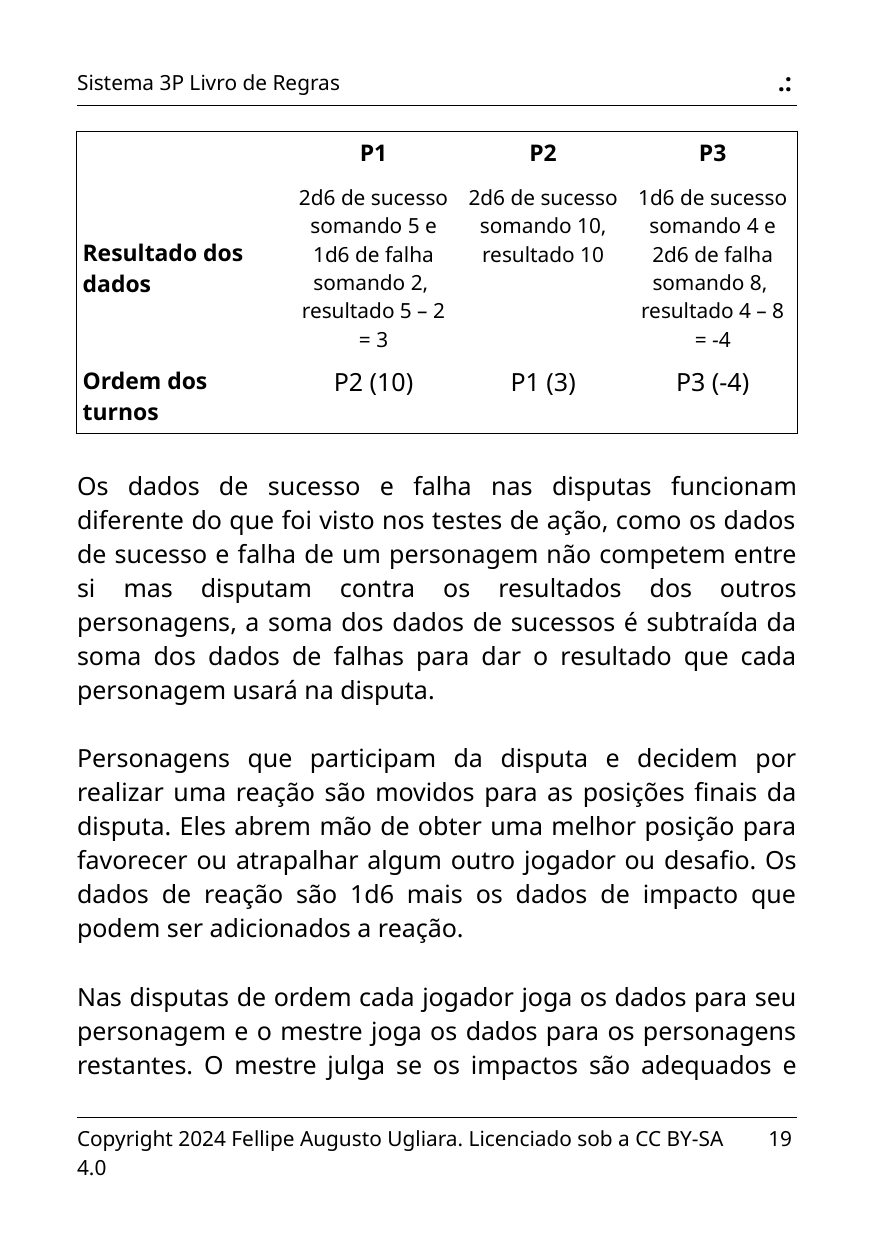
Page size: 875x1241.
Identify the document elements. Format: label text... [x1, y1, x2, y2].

table_cell 2d6 de sucesso somando 10, resultado 10 [458, 177, 628, 359]
text Personagens que participam da disputa e decidem por realizar uma reação são movidos para as posições finais da disputa. Eles abrem mão de obter uma melhor posição para favorecer ou atrapalhar algum outro jogador ou desafio. Os dados de reação são 1d6 mais os dados de impacto que podem ser adicionados a reação. [77, 741, 797, 945]
table_cell Resultado dos dados [77, 177, 288, 359]
table_header P3 [628, 132, 797, 177]
table_header [77, 132, 288, 177]
table_header P1 [289, 132, 458, 177]
table_cell P2 (10) [289, 359, 458, 433]
table_cell P1 (3) [458, 359, 628, 433]
text Nas disputas de ordem cada jogador joga os dados para seu personagem e o mestre joga os dados para os personagens restantes. O mestre julga se os impactos são adequados e [77, 979, 797, 1081]
table_header P2 [458, 132, 628, 177]
table_cell 1d6 de sucesso somando 4 e 2d6 de falha somando 8, resultado 4 – 8 = -4 [628, 177, 797, 359]
table_cell P3 (-4) [628, 359, 797, 433]
table_cell Ordem dos turnos [77, 359, 288, 433]
text Os dados de sucesso e falha nas disputas funcionam diferente do que foi visto nos testes de ação, como os dados de sucesso e falha de um personagem não competem entre si mas disputam contra os resultados dos outros personagens, a soma dos dados de sucessos é subtraída da soma dos dados de falhas para dar o resultado que cada personagem usará na disputa. [77, 468, 797, 707]
table_cell 2d6 de sucesso somando 5 e 1d6 de falha somando 2, resultado 5 – 2 = 3 [289, 177, 458, 359]
